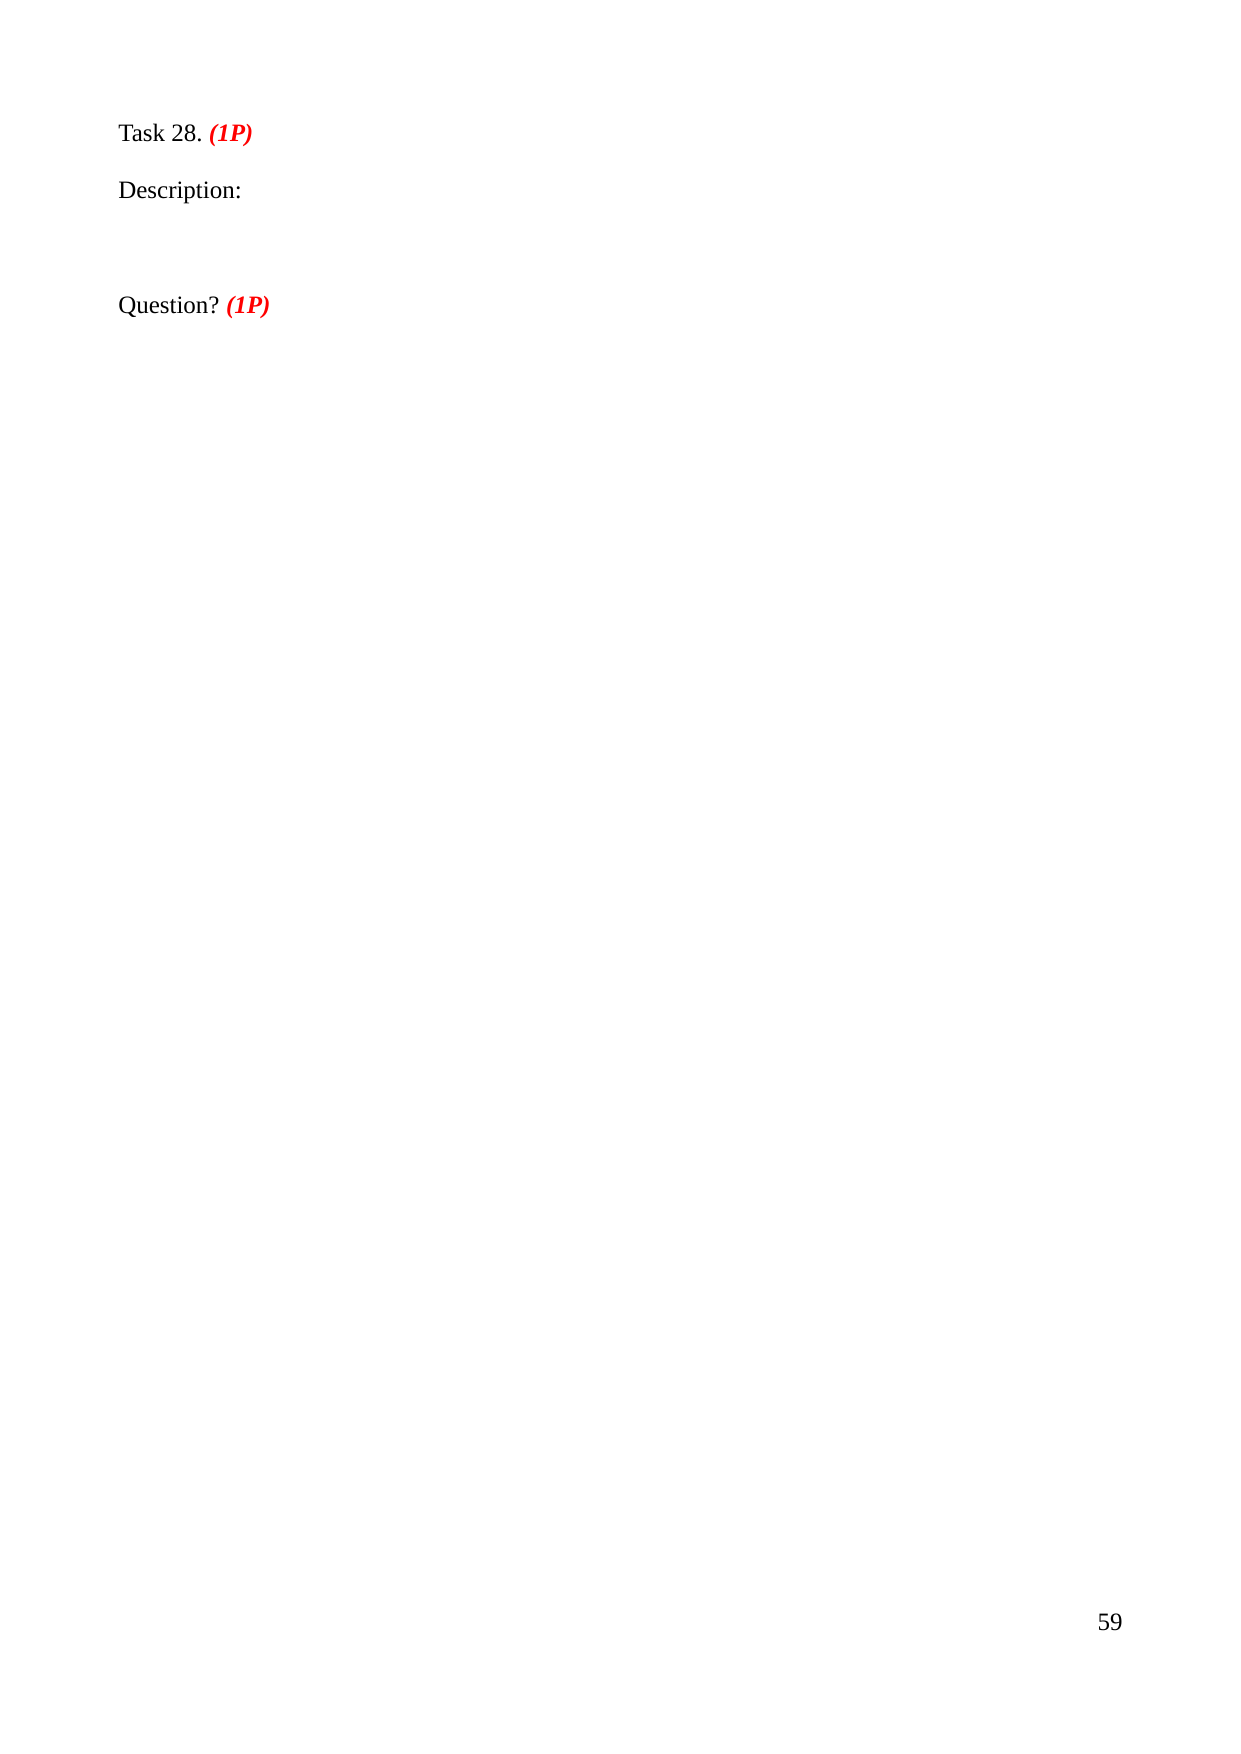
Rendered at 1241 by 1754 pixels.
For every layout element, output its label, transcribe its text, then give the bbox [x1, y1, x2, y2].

text Question? (1P) [118, 291, 1122, 319]
text Task 28. (1P) [118, 118, 1122, 147]
text Description: [118, 176, 1122, 204]
